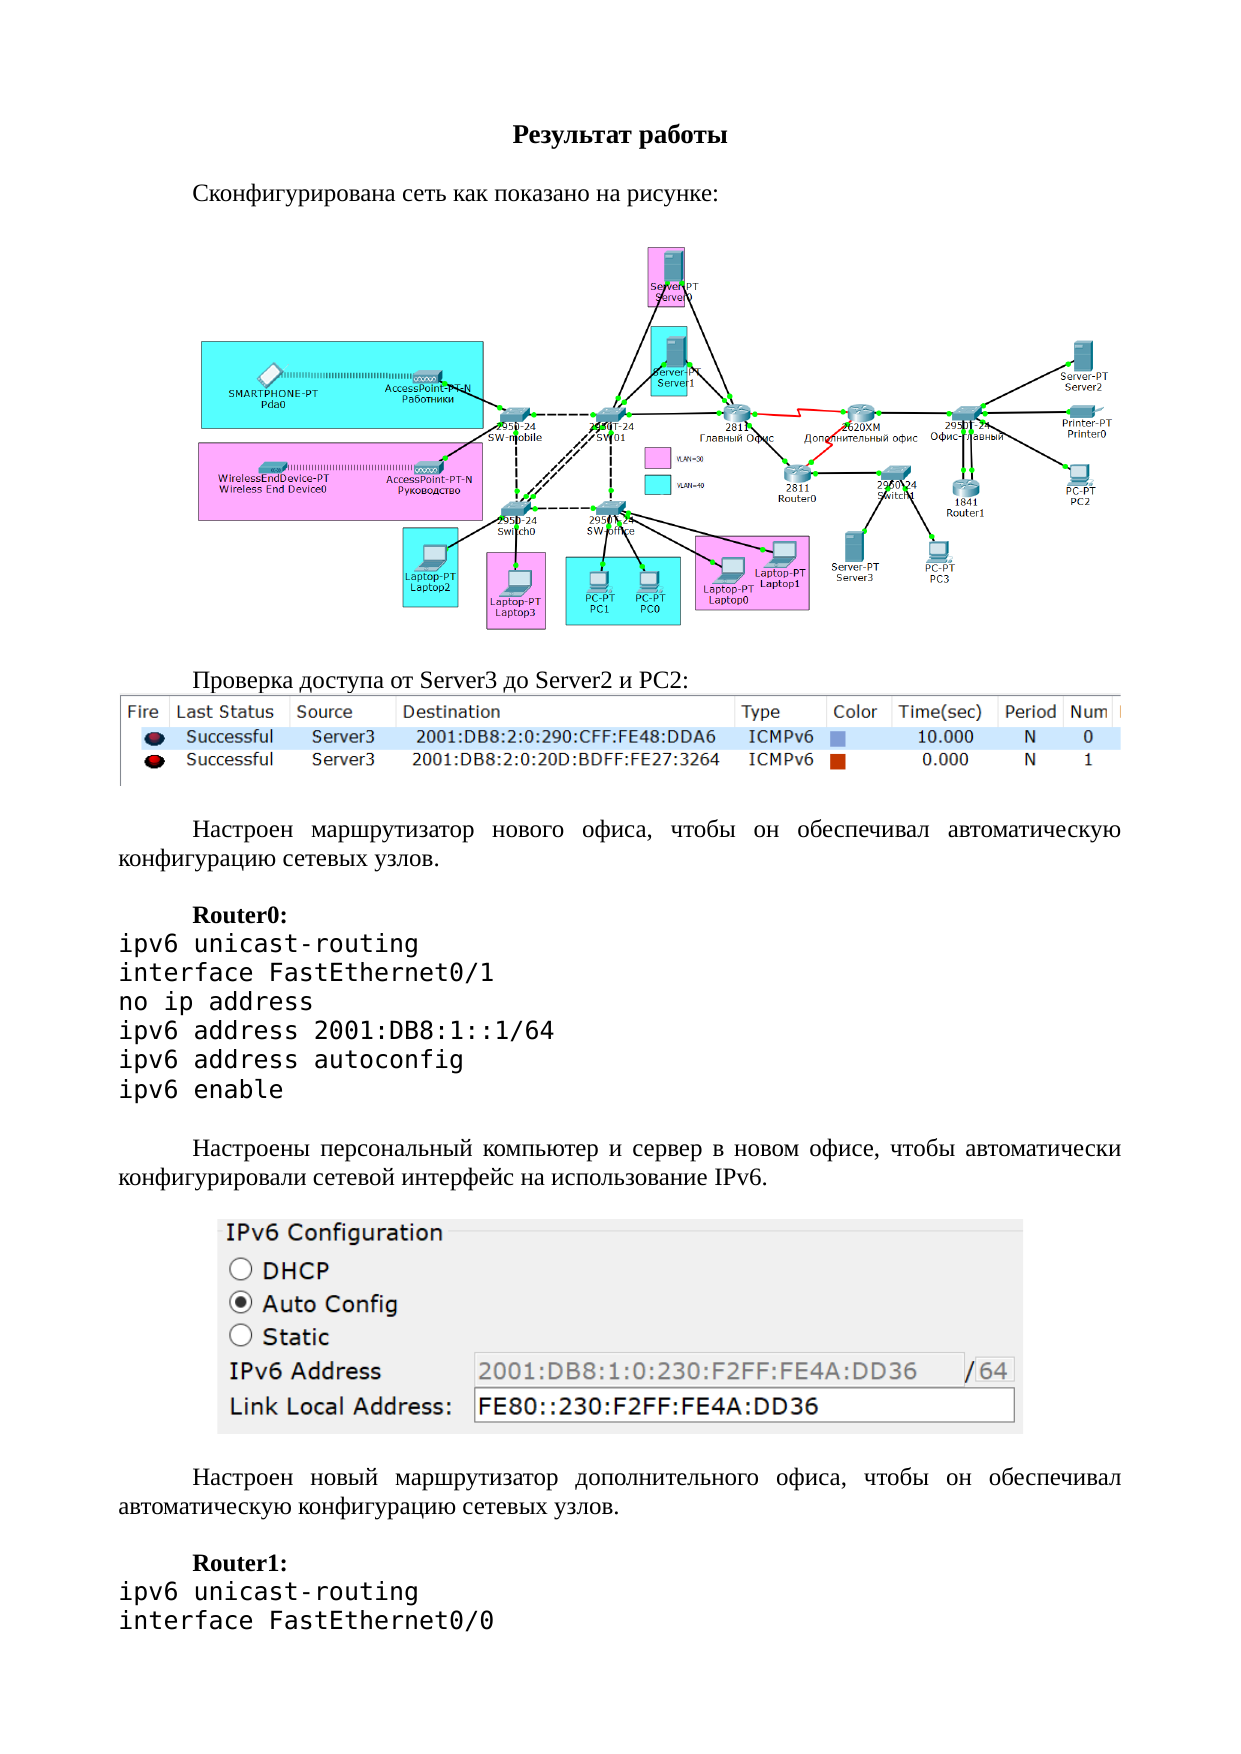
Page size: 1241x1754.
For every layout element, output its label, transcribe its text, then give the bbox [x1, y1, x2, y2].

text interface FastEthernet0/1 [118, 958, 1122, 987]
text interface FastEthernet0/0 [118, 1606, 1122, 1635]
text no ip address [118, 987, 1122, 1016]
text Настроен маршрутизатор нового офиса, чтобы он обеспечивал автоматическую конфигурацию сетевых узлов. [118, 814, 1122, 871]
text Router1: [118, 1548, 1122, 1577]
text Проверка доступа от Server3 до Server2 и PC2: [118, 665, 1122, 693]
text Router0: [118, 900, 1122, 929]
text Настроены персональный компьютер и сервер в новом офисе, чтобы автоматически конфигурировали сетевой интерфейс на использование IPv6. [118, 1133, 1122, 1191]
text ipv6 address 2001:DB8:1::1/64 [118, 1016, 1122, 1046]
text ipv6 unicast-routing [118, 929, 1122, 958]
text ipv6 unicast-routing [118, 1577, 1122, 1606]
text Результат работы [118, 118, 1122, 149]
text Сконфигурирована сеть как показано на рисунке: [118, 178, 1122, 207]
text ipv6 enable [118, 1075, 1122, 1104]
text ipv6 address autoconfig [118, 1046, 1122, 1075]
text Настроен новый маршрутизатор дополнительного офиса, чтобы он обеспечивал автоматическую конфигурацию сетевых узлов. [118, 1462, 1122, 1519]
